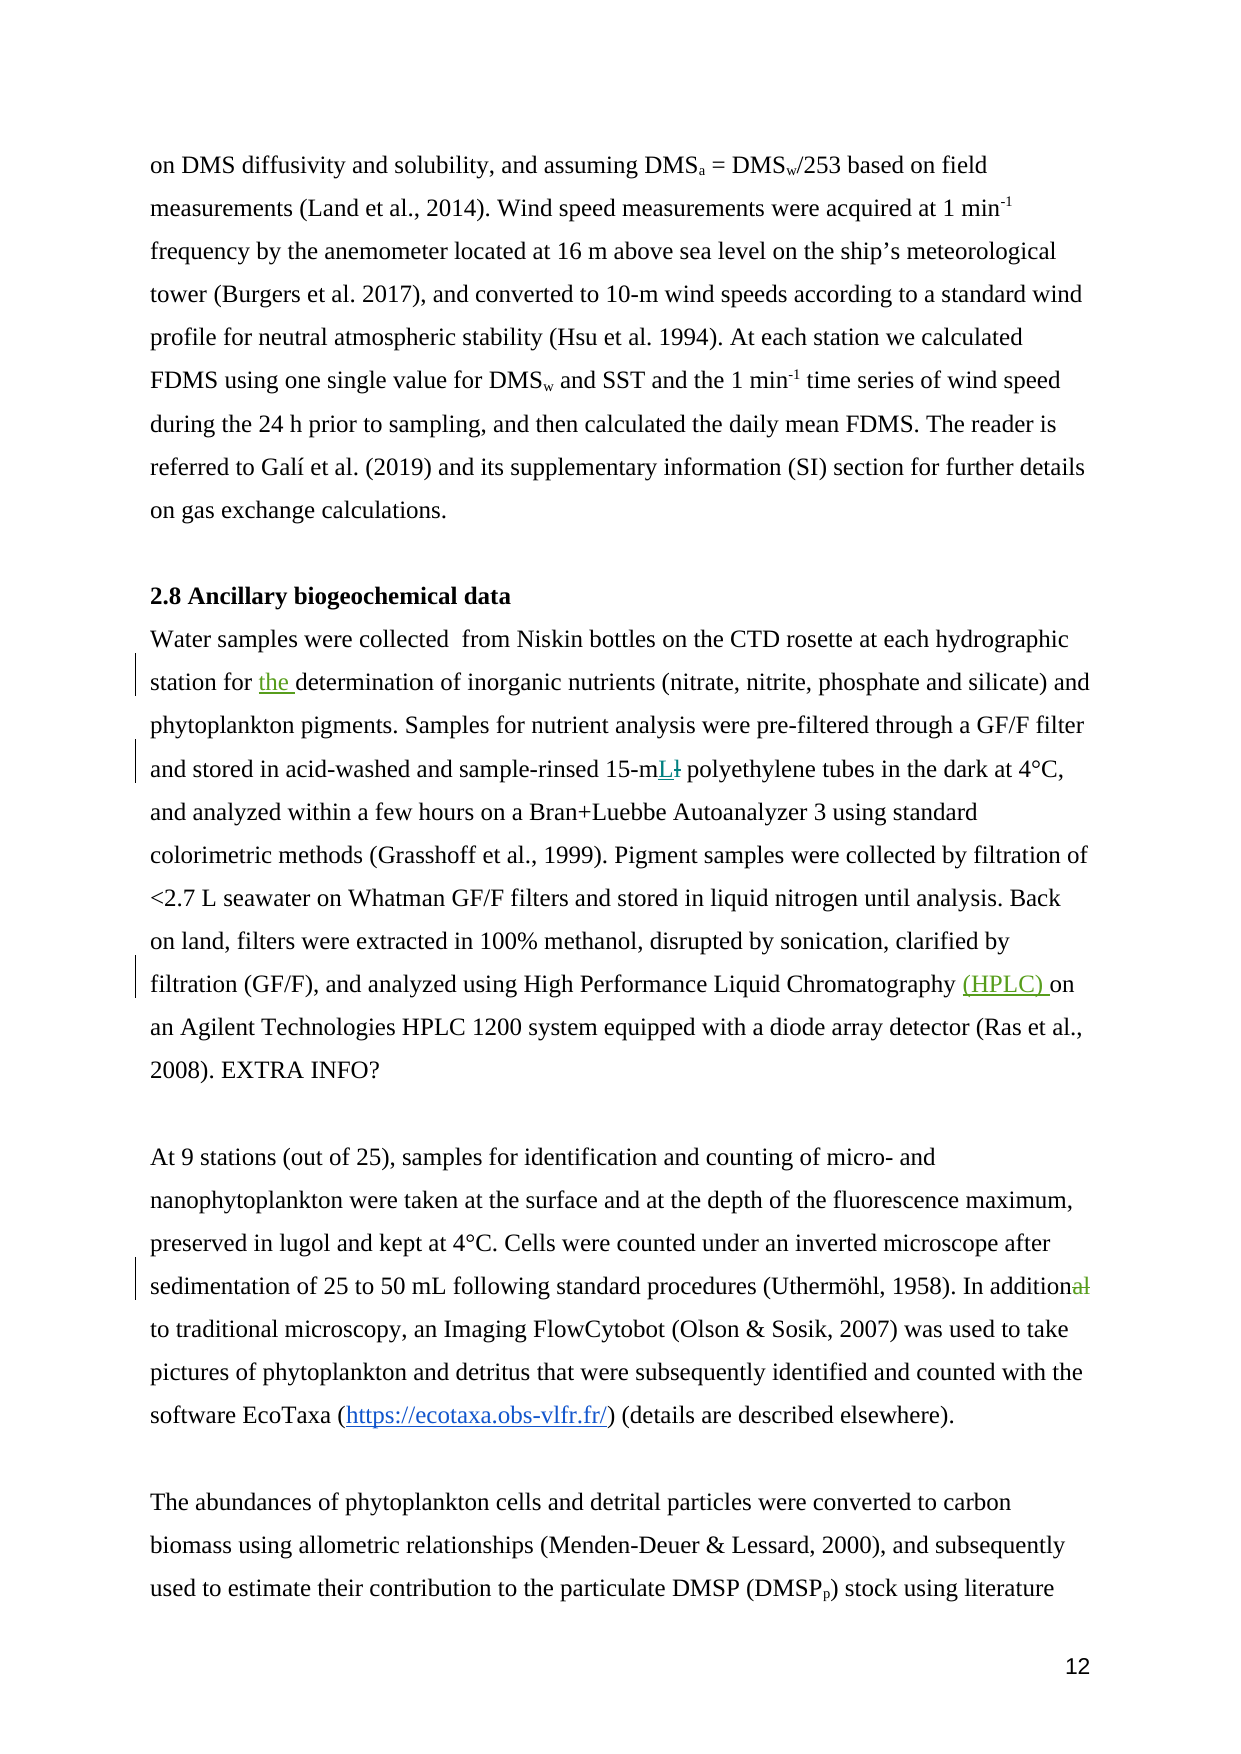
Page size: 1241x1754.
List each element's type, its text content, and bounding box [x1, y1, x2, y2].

text on DMS diffusivity and solubility, and assuming DMSa = DMSw/253 based on field measurements (Land et al., 2014). Wind speed measurements were acquired at 1 min-1 frequency by the anemometer located at 16 m above sea level on the ship’s meteorological tower (Burgers et al. 2017), and converted to 10-m wind speeds according to a standard wind profile for neutral atmospheric stability (Hsu et al. 1994). At each station we calculated FDMS using one single value for DMSw and SST and the 1 min-1 time series of wind speed during the 24 h prior to sampling, and then calculated the daily mean FDMS. The reader is referred to Galí et al. (2019) and its supplementary information (SI) section for further details on gas exchange calculations. [150, 150, 1090, 524]
text At 9 stations (out of 25), samples for identification and counting of micro- and nanophytoplankton were taken at the surface and at the depth of the fluorescence maximum, preserved in lugol and kept at 4°C. Cells were counted under an inverted microscope after sedimentation of 25 to 50 mL following standard procedures (Uthermöhl, 1958). In addition to traditional microscopy, an Imaging FlowCytobot (Olson & Sosik, 2007) was used to take pictures of phytoplankton and detritus that were subsequently identified and counted with the software EcoTaxa (https://ecotaxa.obs-vlfr.fr/) (details are described elsewhere). [150, 1142, 1090, 1429]
text 2.8 Ancillary biogeochemical data [150, 581, 1090, 610]
text Water samples were collected from Niskin bottles on the CTD rosette at each hydrographic station for the determination of inorganic nutrients (nitrate, nitrite, phosphate and silicate) and phytoplankton pigments. Samples for nutrient analysis were pre-filtered through a GF/F filter and stored in acid-washed and sample-rinsed 15-mL polyethylene tubes in the dark at 4°C, and analyzed within a few hours on a Bran+Luebbe Autoanalyzer 3 using standard colorimetric methods (Grasshoff et al., 1999). Pigment samples were collected by filtration of <2.7 L seawater on Whatman GF/F filters and stored in liquid nitrogen until analysis. Back on land, filters were extracted in 100% methanol, disrupted by sonication, clarified by filtration (GF/F), and analyzed using High Performance Liquid Chromatography (HPLC) on an Agilent Technologies HPLC 1200 system equipped with a diode array detector (Ras et al., 2008). EXTRA INFO? [150, 624, 1090, 1084]
text The abundances of phytoplankton cells and detrital particles were converted to carbon biomass using allometric relationships (Menden-Deuer & Lessard, 2000), and subsequently used to estimate their contribution to the particulate DMSP (DMSPp) stock using literature values for cell quotas or intracellular concentrations of DMSP (Stefels et al., 2007). For this calculation we assumed, based on DMSPd measurements performed at stations 713 and 719 and on literature values (Kiene & Slezak, 2006; Kinsey et al., 2016), that DMSPp represented 90% of the total DMSP. Further details are given in SI Section X. [150, 1487, 1090, 1602]
